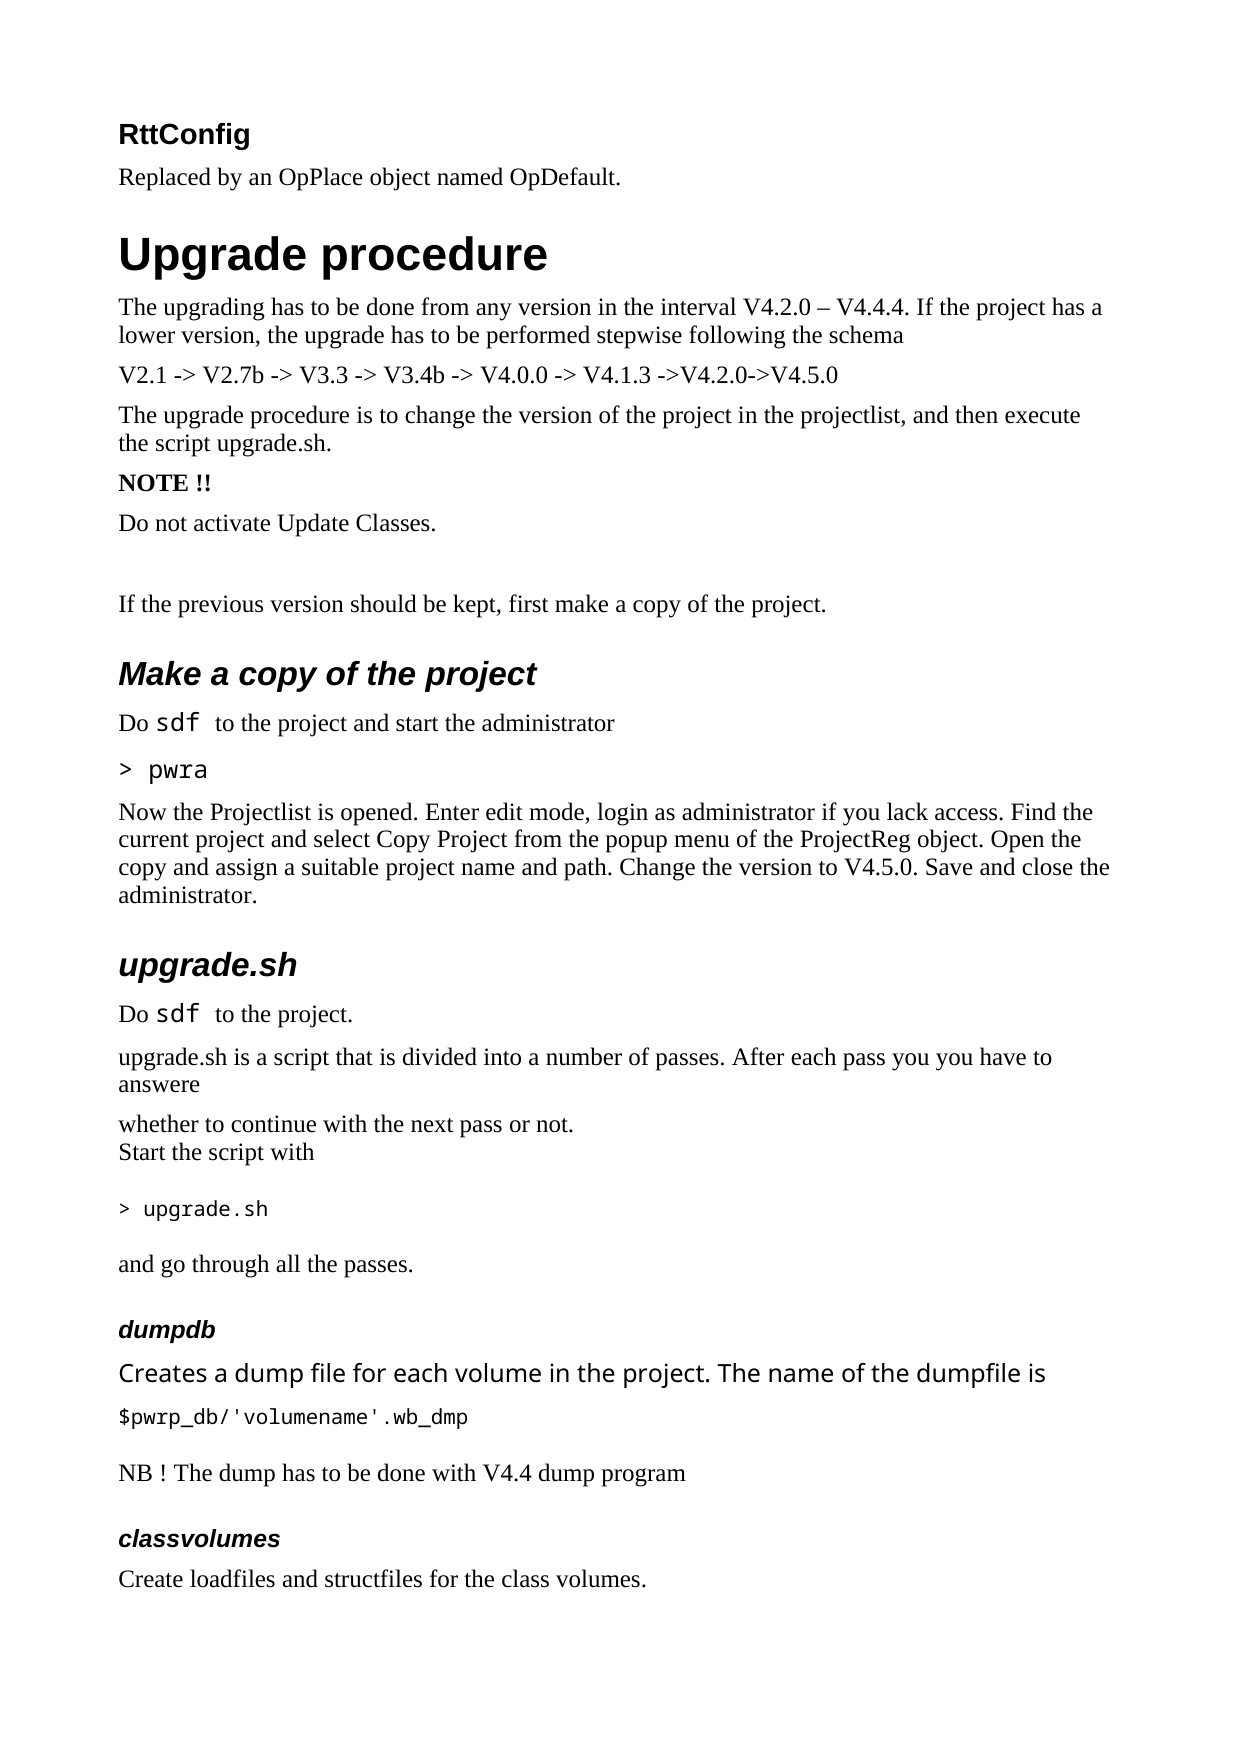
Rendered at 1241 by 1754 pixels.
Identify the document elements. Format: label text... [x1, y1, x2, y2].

text Do sdf to the project. [118, 996, 1122, 1030]
text $pwrp_db/'volumename'.wb_dmp [118, 1402, 1122, 1431]
text If the previous version should be kept, first make a copy of the project. [118, 590, 1122, 617]
text upgrade.sh is a script that is divided into a number of passes. After each pass you you have to answere [118, 1043, 1122, 1098]
subtitle RttConfig [118, 118, 1122, 151]
text Now the Projectlist is opened. Enter edit mode, login as administrator if you lack access. Find the current project and select Copy Project from the popup menu of the ProjectReg object. Open the copy and assign a suitable project name and path. Change the version to V4.5.0. Save and close the administrator. [118, 798, 1122, 909]
text and go through all the passes. [118, 1251, 1122, 1278]
text The upgrading has to be done from any version in the interval V4.2.0 – V4.4.4. If the project has a lower version, the upgrade has to be performed stepwise following the schema [118, 293, 1122, 348]
subtitle classvolumes [118, 1524, 1122, 1552]
text NOTE !! [118, 469, 1122, 497]
subtitle Make a copy of the project [118, 655, 1122, 692]
text V2.1 -> V2.7b -> V3.3 -> V3.4b -> V4.0.0 -> V4.1.3 ->V4.2.0->V4.5.0 [118, 361, 1122, 389]
text Creates a dump file for each volume in the project. The name of the dumpfile is [118, 1356, 1122, 1390]
text Create loadfiles and structfiles for the class volumes. [118, 1565, 1122, 1592]
text > pwra [118, 751, 1122, 785]
text > upgrade.sh [118, 1194, 1122, 1222]
text Start the script with [118, 1138, 1122, 1166]
text The upgrade procedure is to change the version of the project in the projectlist, and then execute the script upgrade.sh. [118, 401, 1122, 457]
text Do not activate Update Classes. [118, 509, 1122, 537]
subtitle upgrade.sh [118, 946, 1122, 983]
text NB ! The dump has to be done with V4.4 dump program [118, 1459, 1122, 1487]
subtitle Upgrade procedure [118, 228, 1122, 281]
text Replaced by an OpPlace object named OpDefault. [118, 163, 1122, 191]
subtitle dumpdb [118, 1316, 1122, 1343]
text Do sdf to the project and start the administrator [118, 705, 1122, 739]
text whether to continue with the next pass or not. [118, 1111, 1122, 1138]
